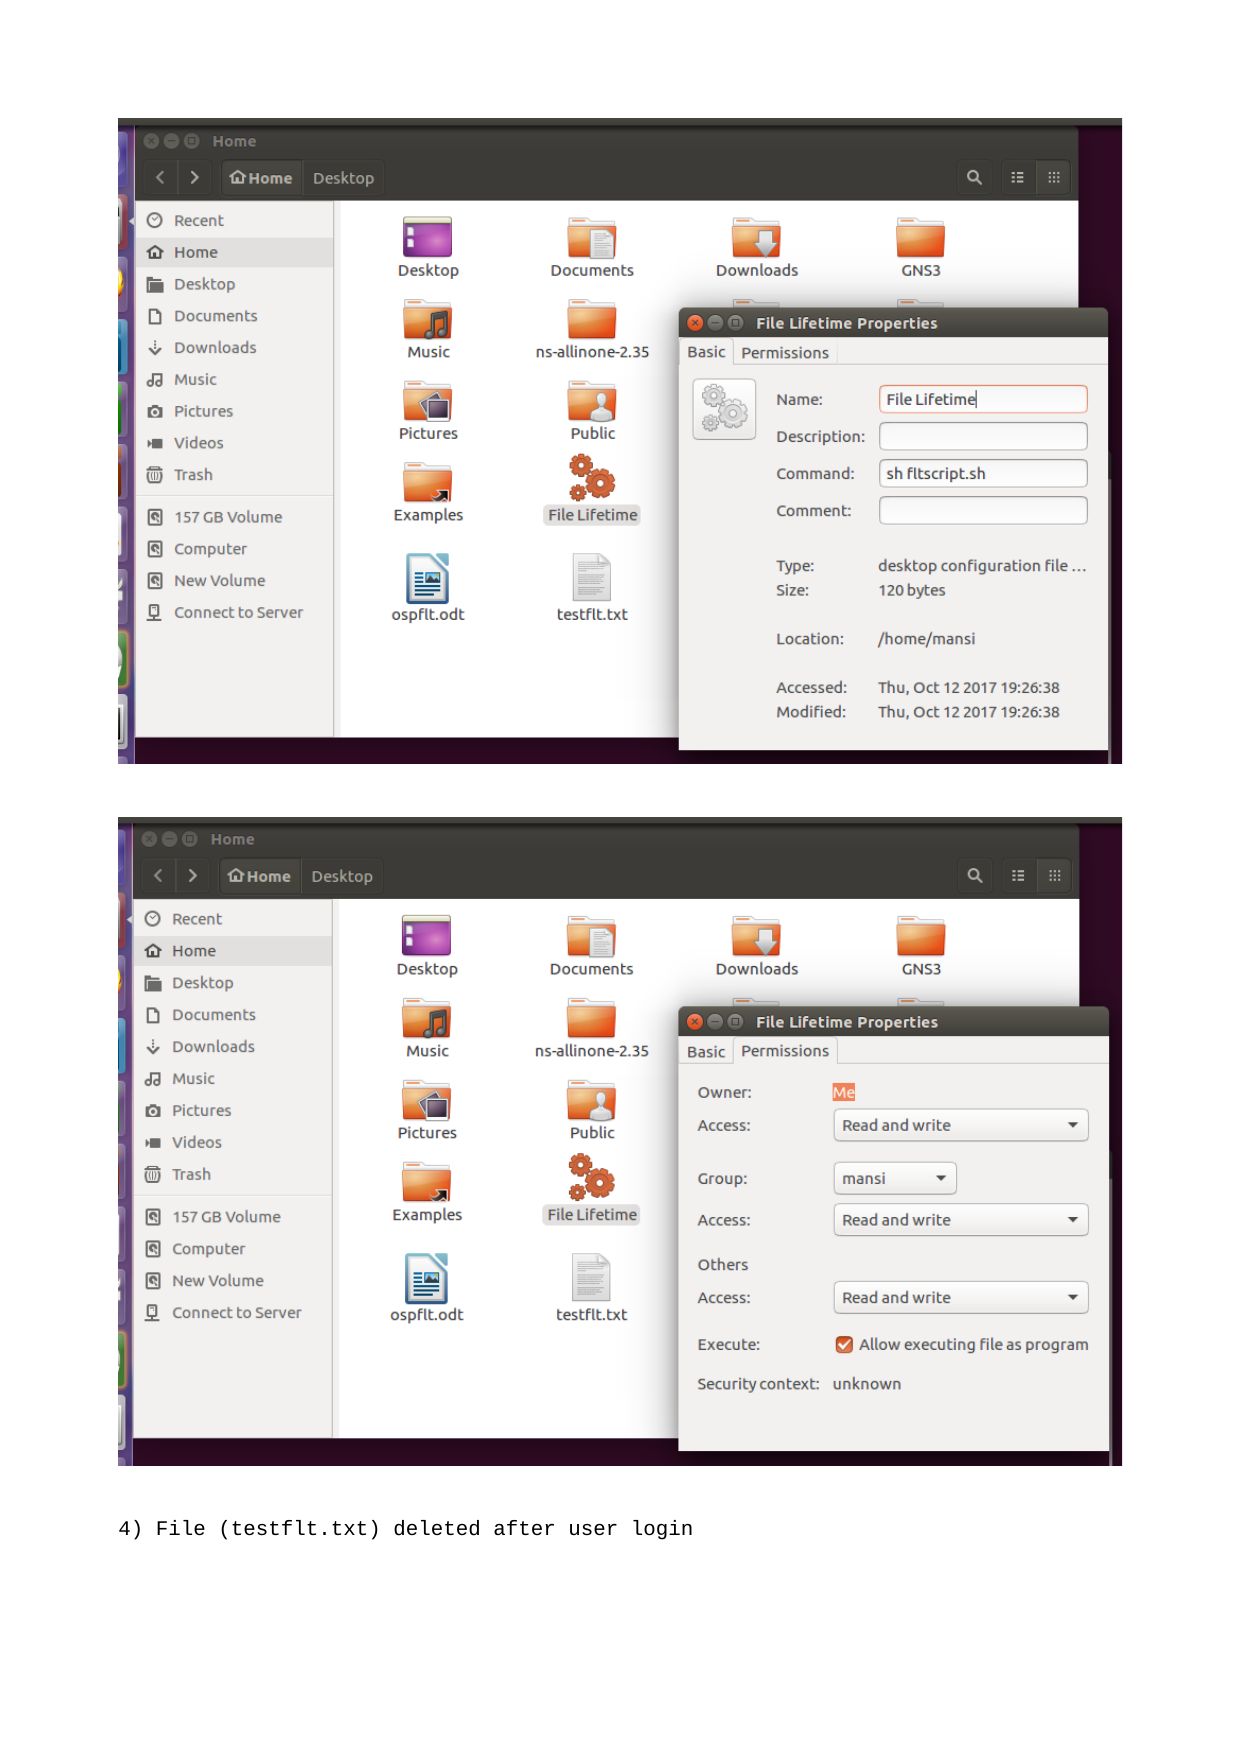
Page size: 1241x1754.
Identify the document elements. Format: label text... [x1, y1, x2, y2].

text 4) File (testflt.txt) deleted after user login [118, 1518, 1122, 1542]
picture [118, 118, 1123, 764]
picture [118, 817, 1123, 1466]
